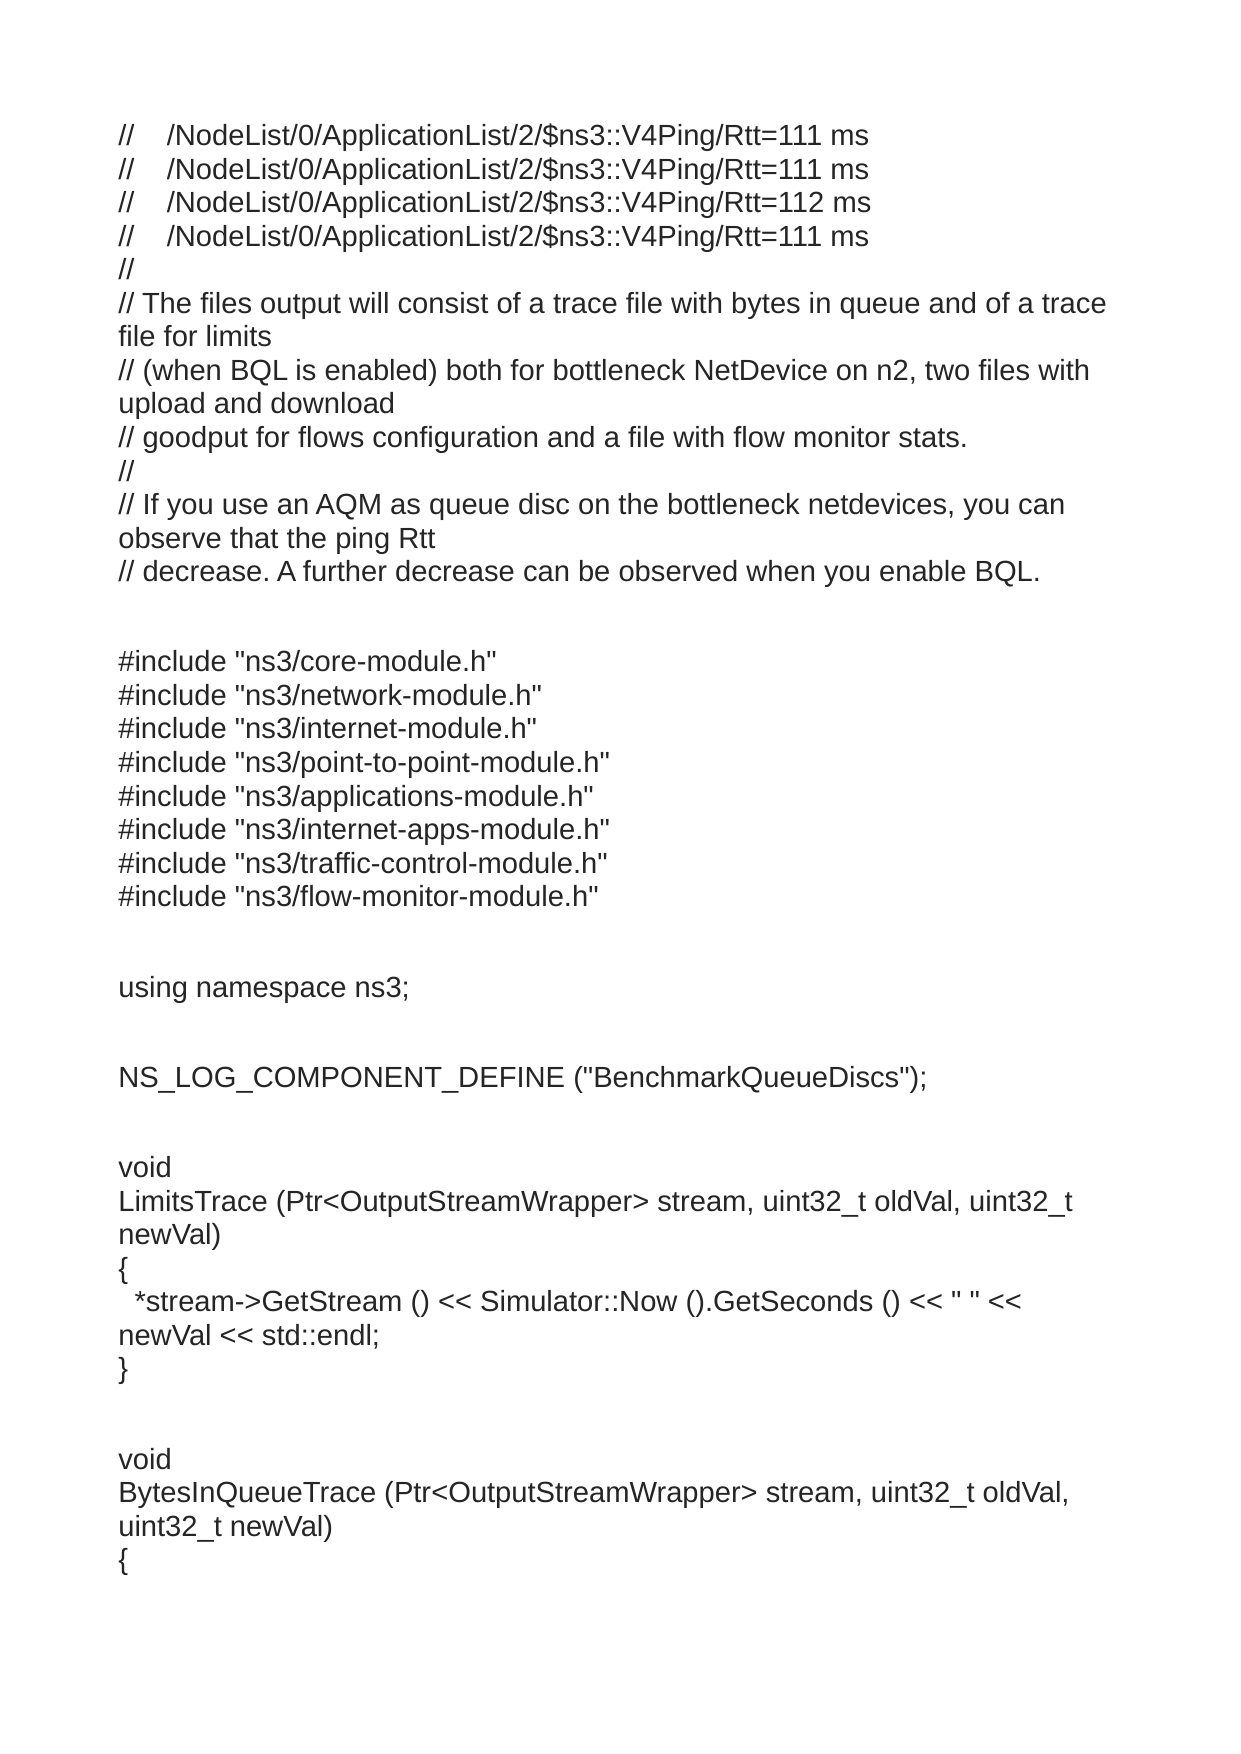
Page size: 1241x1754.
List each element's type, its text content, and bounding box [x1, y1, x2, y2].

text #include "ns3/point-to-point-module.h" [118, 745, 1122, 779]
text { [118, 1251, 1122, 1284]
text // decrease. A further decrease can be observed when you enable BQL. [118, 554, 1122, 588]
text { [118, 1542, 1122, 1576]
text } [118, 1351, 1122, 1385]
text NS_LOG_COMPONENT_DEFINE ("BenchmarkQueueDiscs"); [118, 1060, 1122, 1093]
text // [118, 252, 1122, 286]
text // The files output will consist of a trace file with bytes in queue and of a trace file for limits [118, 286, 1122, 353]
text // goodput for flows configuration and a file with flow monitor stats. [118, 420, 1122, 453]
text #include "ns3/traffic-control-module.h" [118, 846, 1122, 879]
text using namespace ns3; [118, 969, 1122, 1003]
text // [118, 453, 1122, 487]
text #include "ns3/internet-apps-module.h" [118, 812, 1122, 846]
text void [118, 1442, 1122, 1475]
text #include "ns3/internet-module.h" [118, 712, 1122, 745]
text LimitsTrace (Ptr<OutputStreamWrapper> stream, uint32_t oldVal, uint32_t newVal) [118, 1184, 1122, 1251]
text // /NodeList/0/ApplicationList/2/$ns3::V4Ping/Rtt=111 ms [118, 152, 1122, 185]
text BytesInQueueTrace (Ptr<OutputStreamWrapper> stream, uint32_t oldVal, uint32_t newVal) [118, 1475, 1122, 1542]
text #include "ns3/core-module.h" [118, 644, 1122, 678]
text // (when BQL is enabled) both for bottleneck NetDevice on n2, two files with upload and download [118, 353, 1122, 420]
text // /NodeList/0/ApplicationList/2/$ns3::V4Ping/Rtt=112 ms [118, 185, 1122, 219]
text // /NodeList/0/ApplicationList/2/$ns3::V4Ping/Rtt=111 ms [118, 219, 1122, 252]
text void [118, 1150, 1122, 1184]
text // If you use an AQM as queue disc on the bottleneck netdevices, you can observe that the ping Rtt [118, 487, 1122, 554]
text #include "ns3/applications-module.h" [118, 779, 1122, 812]
text #include "ns3/network-module.h" [118, 678, 1122, 712]
text *stream->GetStream () << Simulator::Now ().GetSeconds () << " " << newVal << std::endl; [118, 1284, 1122, 1351]
text // /NodeList/0/ApplicationList/2/$ns3::V4Ping/Rtt=111 ms [118, 118, 1122, 152]
text #include "ns3/flow-monitor-module.h" [118, 879, 1122, 913]
